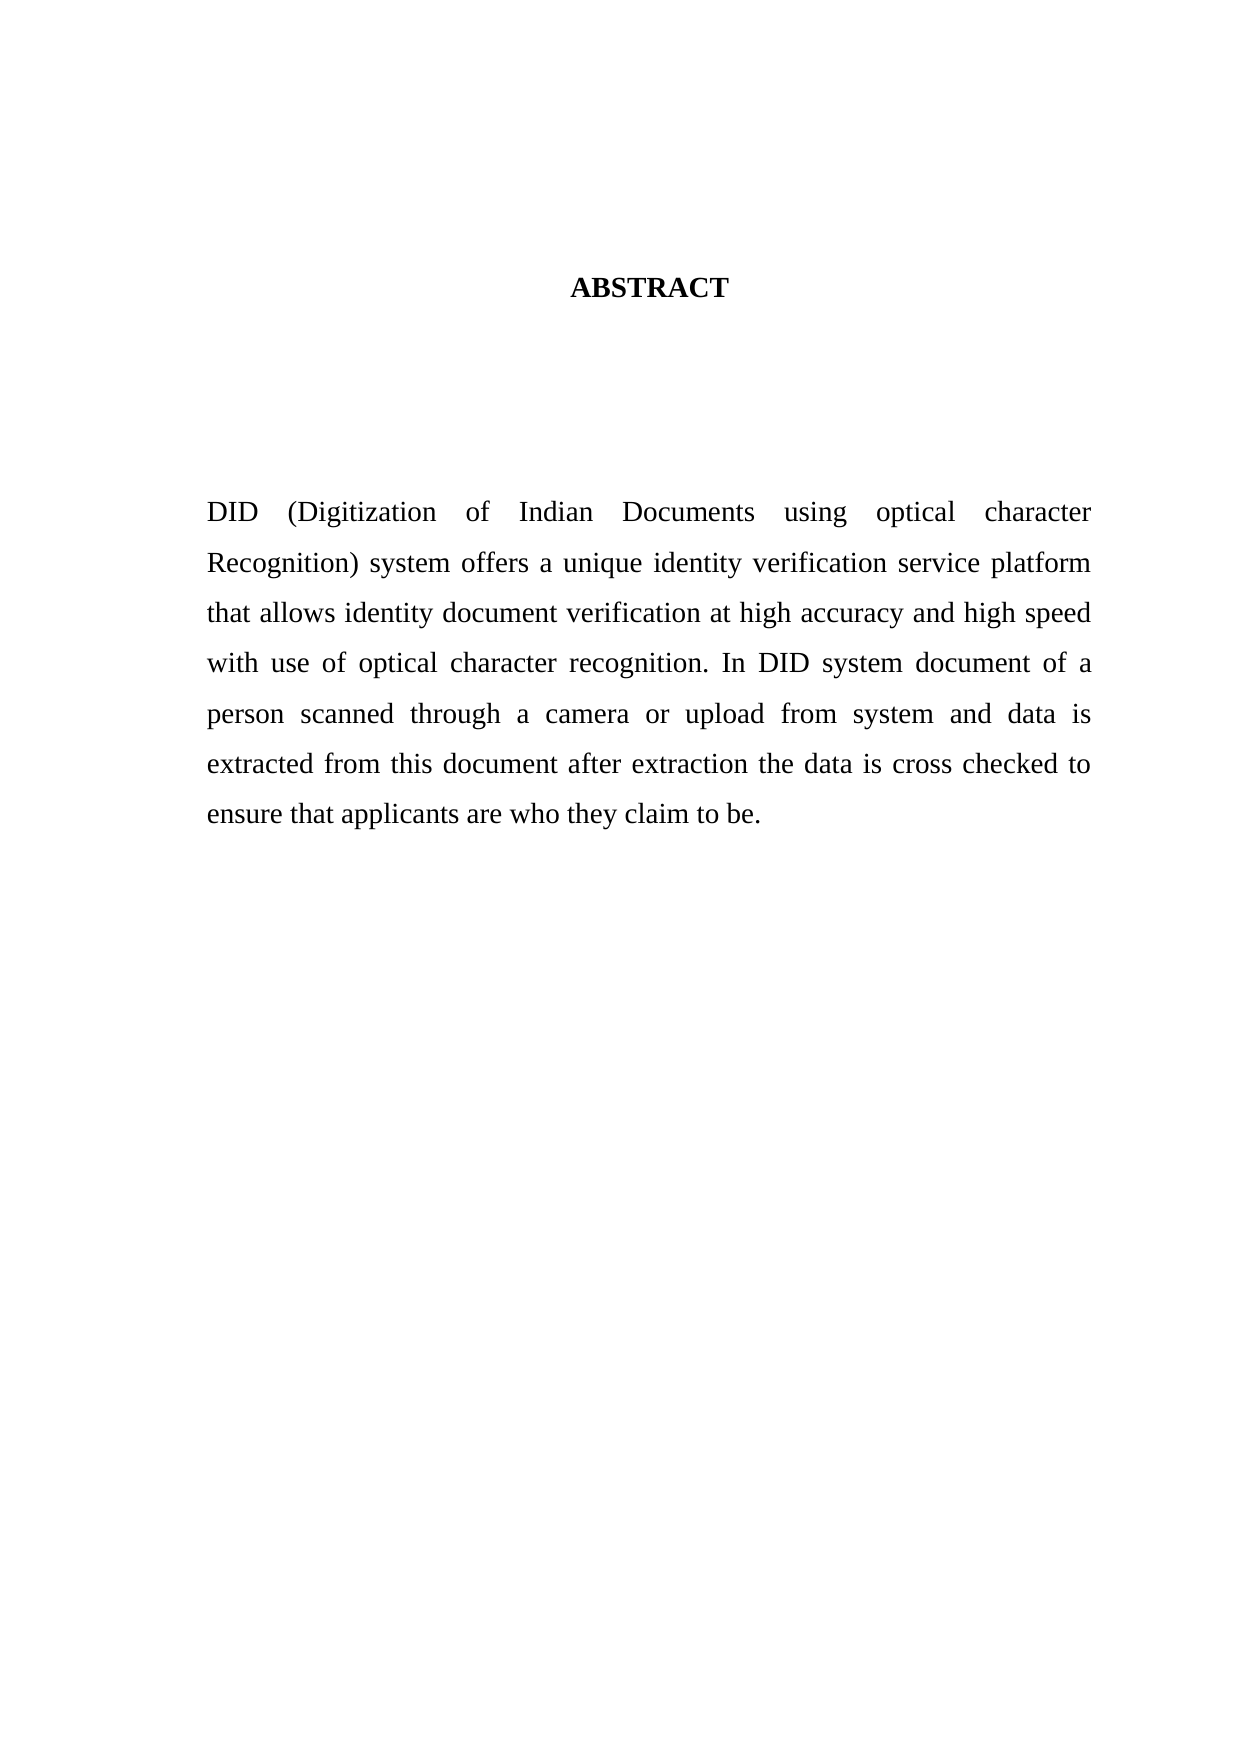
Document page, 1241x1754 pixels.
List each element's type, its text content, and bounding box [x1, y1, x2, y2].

text ABSTRACT [207, 270, 1093, 303]
text DID (Digitization of Indian Documents using optical character Recognition) system offers a unique identity verification service platform that allows identity document verification at high accuracy and high speed with use of optical character recognition. In DID system document of a person scanned through a camera or upload from system and data is extracted from this document after extraction the data is cross checked to ensure that applicants are who they claim to be. [207, 494, 1093, 830]
